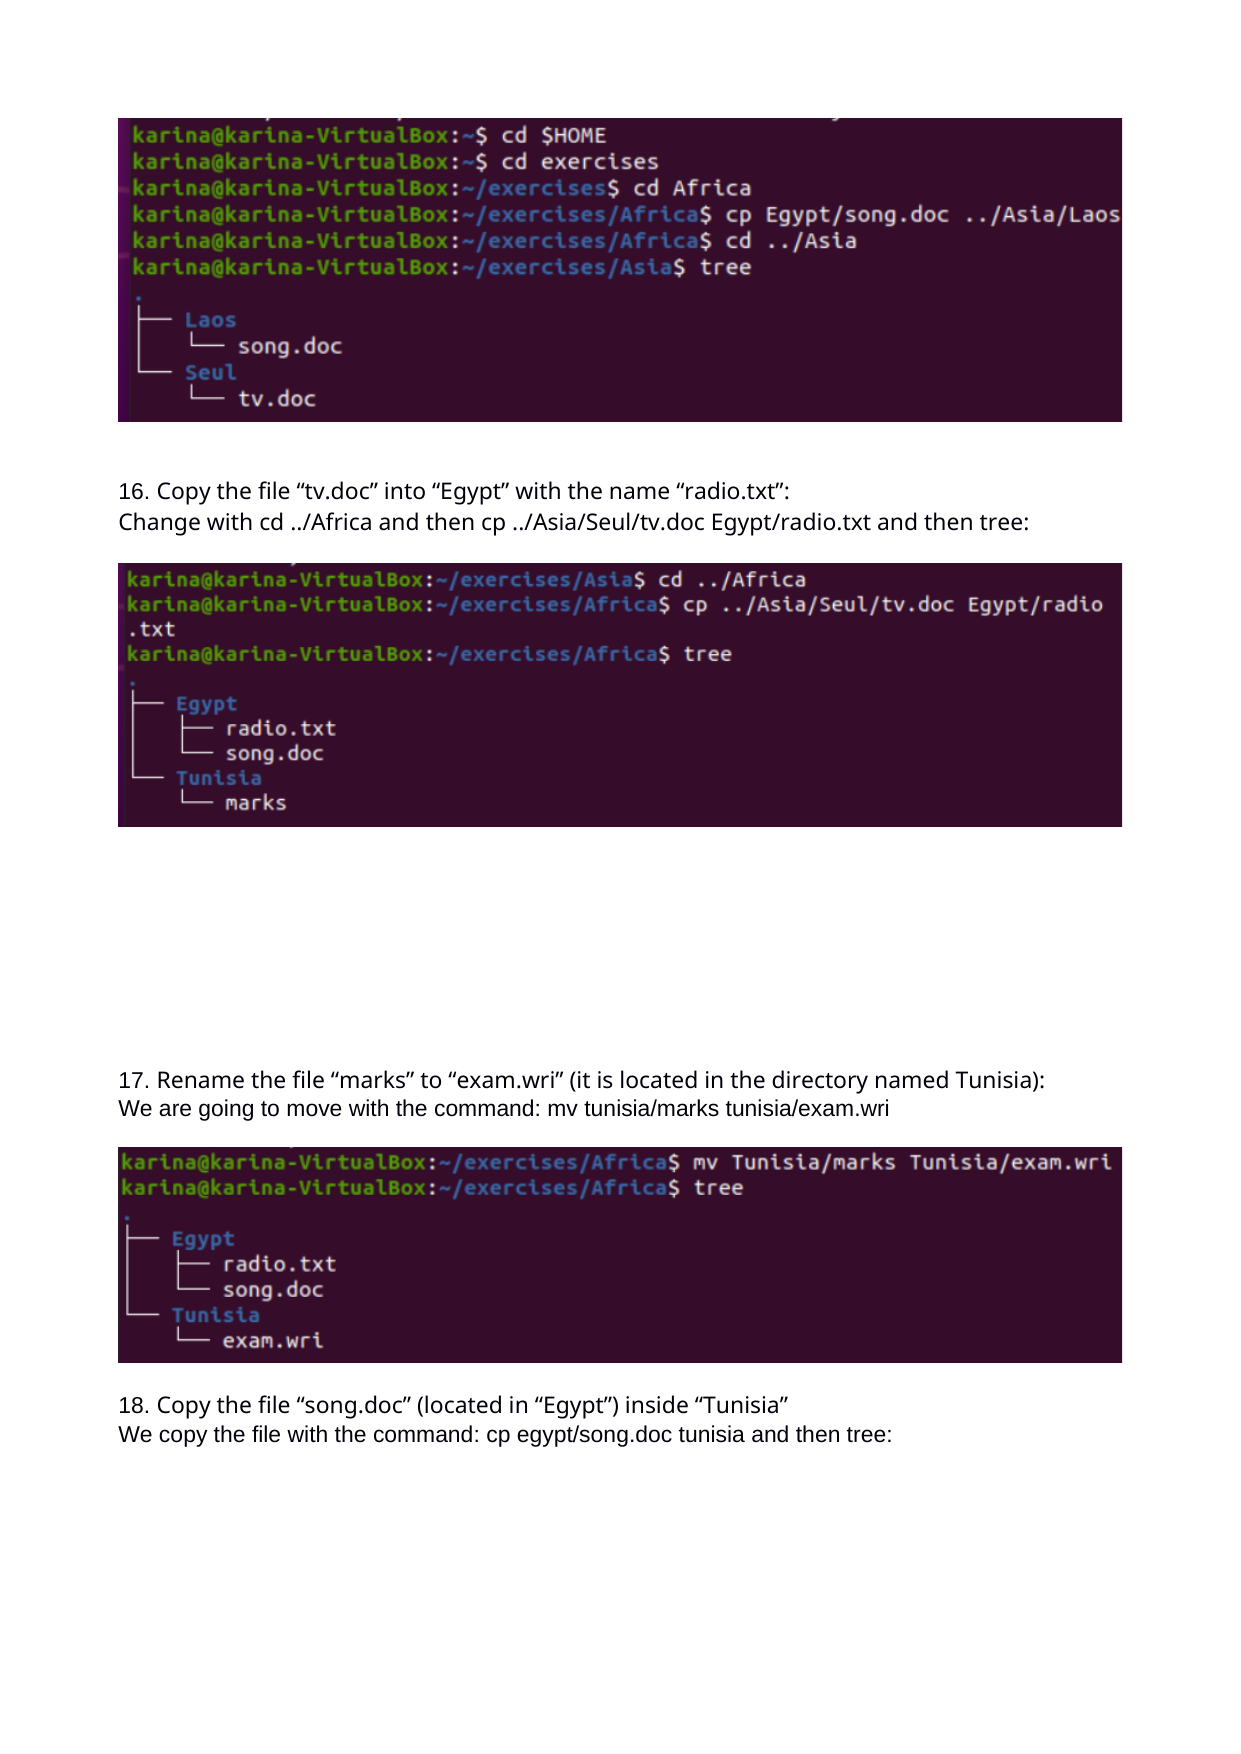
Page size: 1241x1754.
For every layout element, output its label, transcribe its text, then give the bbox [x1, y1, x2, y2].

picture [118, 1147, 1123, 1363]
picture [118, 563, 1123, 827]
text We are going to move with the command: mv tunisia/marks tunisia/exam.wri [118, 1095, 1122, 1121]
picture [118, 118, 1123, 422]
text 16. Copy the file “tv.doc” into “Egypt” with the name “radio.txt”: [118, 475, 1122, 506]
text 17. Rename the file “marks” to “exam.wri” (it is located in the directory named Tunisia): [118, 1064, 1122, 1095]
text Change with cd ../Africa and then cp ../Asia/Seul/tv.doc Egypt/radio.txt and then tree: [118, 506, 1122, 537]
text We copy the file with the command: cp egypt/song.doc tunisia and then tree: [118, 1421, 1122, 1447]
text 18. Copy the file “song.doc” (located in “Egypt”) inside “Tunisia” [118, 1389, 1122, 1421]
